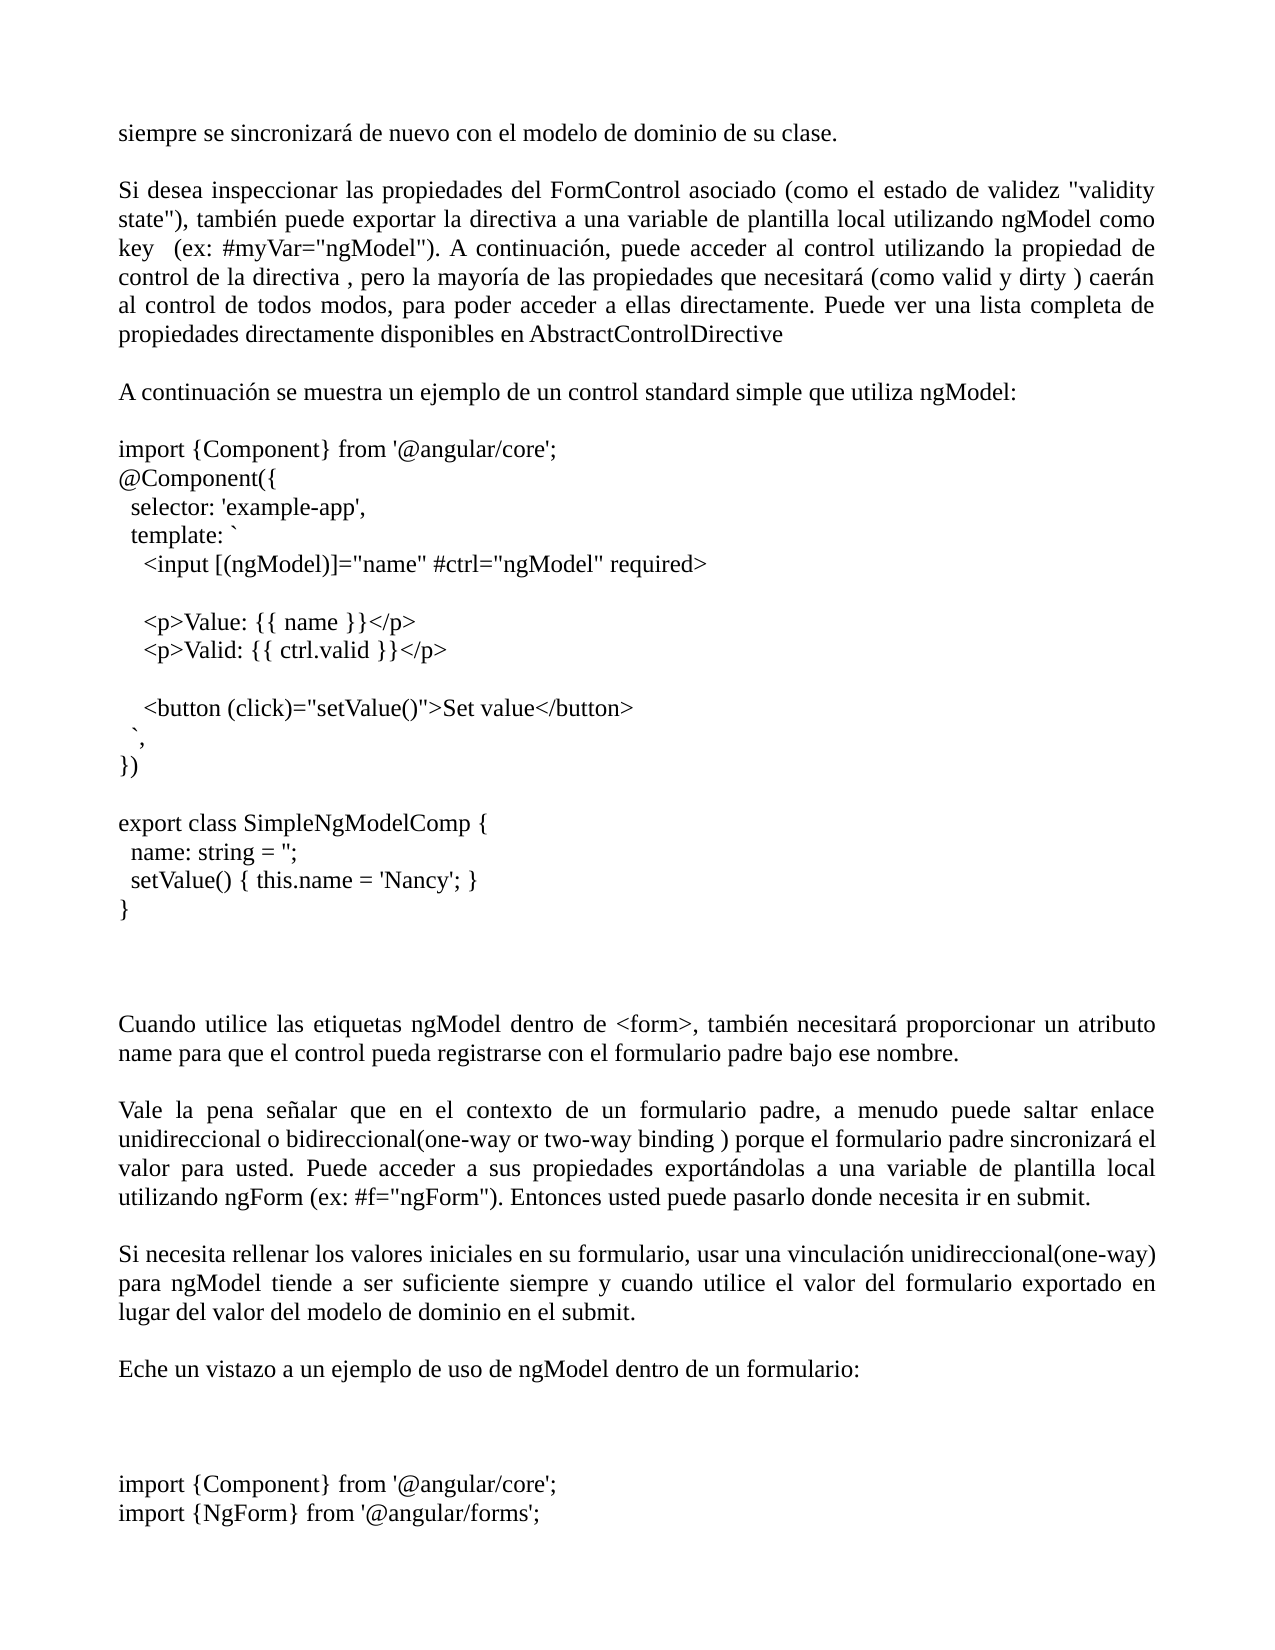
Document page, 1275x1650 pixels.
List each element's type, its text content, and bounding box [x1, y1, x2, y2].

text <p>Value: {{ name }}</p> [118, 607, 1157, 636]
text Cuando utilice las etiquetas ngModel dentro de <form>, también necesitará proporcionar un atributo name para que el control pueda registrarse con el formulario padre bajo ese nombre. [118, 1009, 1157, 1067]
text template: ` [118, 521, 1157, 549]
text Si desea inspeccionar las propiedades del FormControl asociado (como el estado de validez "validity state"), también puede exportar la directiva a una variable de plantilla local utilizando ngModel como key (ex: #myVar="ngModel"). A continuación, puede acceder al control utilizando la propiedad de control de la directiva , pero la mayoría de las propiedades que necesitará (como valid y dirty ) caerán al control de todos modos, para poder acceder a ellas directamente. Puede ver una lista completa de propiedades directamente disponibles en AbstractControlDirective [118, 176, 1157, 348]
text import {Component} from '@angular/core'; [118, 1469, 1157, 1498]
text <p>Valid: {{ ctrl.valid }}</p> [118, 636, 1157, 664]
text setValue() { this.name = 'Nancy'; } [118, 866, 1157, 894]
text import {Component} from '@angular/core'; [118, 434, 1157, 463]
text A continuación se muestra un ejemplo de un control standard simple que utiliza ngModel: [118, 377, 1157, 406]
text siempre se sincronizará de nuevo con el modelo de dominio de su clase. [118, 118, 1157, 147]
text Eche un vistazo a un ejemplo de uso de ngModel dentro de un formulario: [118, 1354, 1157, 1383]
text Si necesita rellenar los valores iniciales en su formulario, usar una vinculación unidireccional(one-way) para ngModel tiende a ser suficiente siempre y cuando utilice el valor del formulario exportado en lugar del valor del modelo de dominio en el submit. [118, 1239, 1157, 1326]
text export class SimpleNgModelComp { [118, 808, 1157, 837]
text @Component({ [118, 463, 1157, 492]
text <button (click)="setValue()">Set value</button> [118, 693, 1157, 722]
text `, [118, 722, 1157, 751]
text <input [(ngModel)]="name" #ctrl="ngModel" required> [118, 549, 1157, 578]
text }) [118, 751, 1157, 779]
text selector: 'example-app', [118, 492, 1157, 521]
text name: string = ''; [118, 837, 1157, 866]
text import {NgForm} from '@angular/forms'; [118, 1498, 1157, 1527]
text Vale la pena señalar que en el contexto de un formulario padre, a menudo puede saltar enlace unidireccional o bidireccional(one-way or two-way binding ) porque el formulario padre sincronizará el valor para usted. Puede acceder a sus propiedades exportándolas a una variable de plantilla local utilizando ngForm (ex: #f="ngForm"). Entonces usted puede pasarlo donde necesita ir en submit. [118, 1096, 1157, 1211]
text } [118, 894, 1157, 923]
